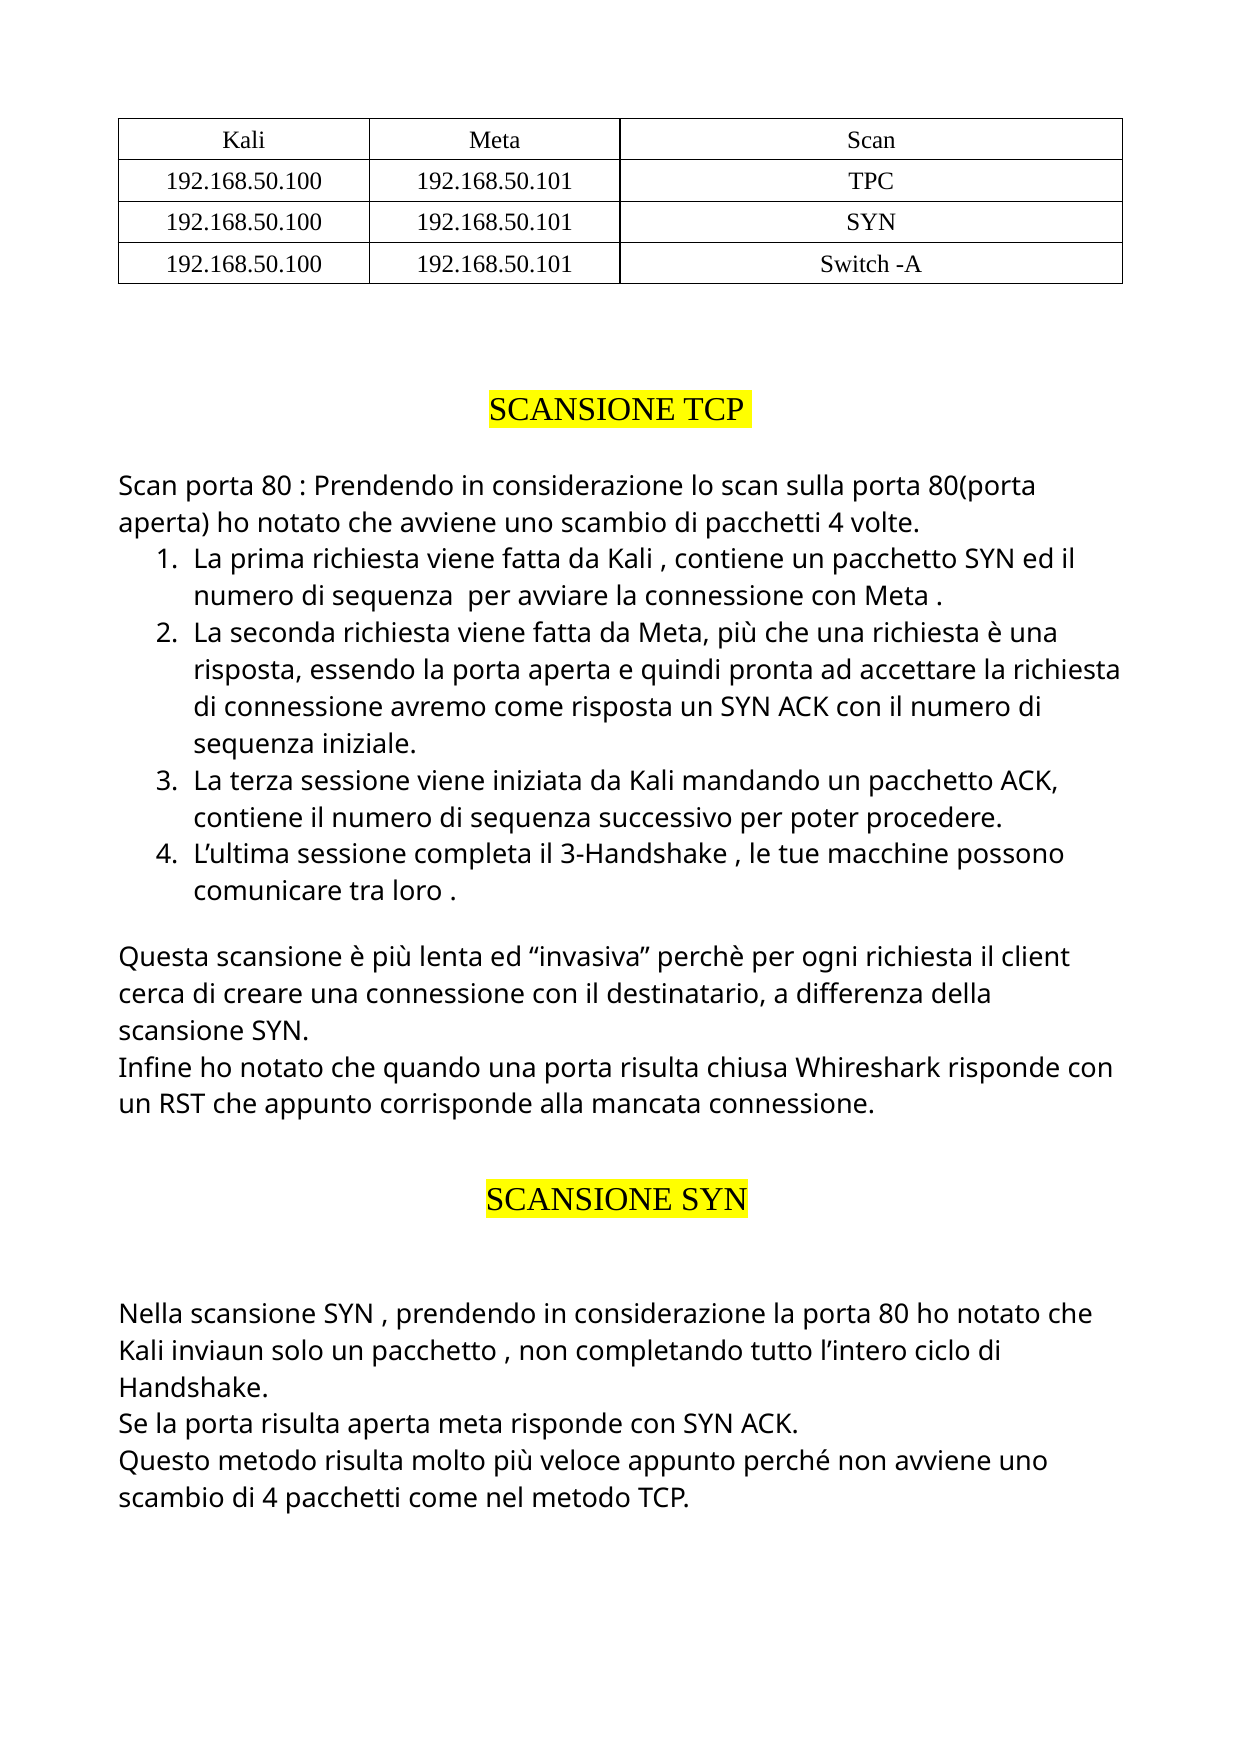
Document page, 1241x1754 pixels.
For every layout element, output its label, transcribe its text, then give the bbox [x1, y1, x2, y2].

table_cell 192.168.50.100 [119, 243, 369, 283]
text Infine ho notato che quando una porta risulta chiusa Whireshark risponde con un RST che appunto corrisponde alla mancata connessione. [118, 1048, 1122, 1122]
text Questo metodo risulta molto più veloce appunto perché non avviene uno scambio di 4 pacchetti come nel metodo TCP. [118, 1442, 1122, 1516]
table_cell 192.168.50.101 [370, 202, 619, 242]
text Scan porta 80 : Prendendo in considerazione lo scan sulla porta 80(porta aperta) ho notato che avviene uno scambio di pacchetti 4 volte. [118, 466, 1122, 540]
list La seconda richiesta viene fatta da Meta, più che una richiesta è una risposta, essendo la porta aperta e quindi pronta ad accettare la richiesta di connessione avremo come risposta un SYN ACK con il numero di sequenza iniziale. [156, 614, 1122, 761]
table_header Kali [119, 119, 369, 159]
text SCANSIONE TCP [118, 389, 1122, 428]
list La prima richiesta viene fatta da Kali , contiene un pacchetto SYN ed il numero di sequenza per avviare la connessione con Meta . [156, 540, 1122, 614]
list La terza sessione viene iniziata da Kali mandando un pacchetto ACK, contiene il numero di sequenza successivo per poter procedere. [156, 761, 1122, 835]
table_cell TPC [621, 160, 1122, 201]
text Nella scansione SYN , prendendo in considerazione la porta 80 ho notato che Kali inviaun solo un pacchetto , non completando tutto l’intero ciclo di Handshake. [118, 1294, 1122, 1405]
table_cell Switch -A [621, 243, 1122, 283]
text SCANSIONE SYN [118, 1179, 1122, 1218]
table_cell 192.168.50.101 [370, 243, 619, 283]
text Se la porta risulta aperta meta risponde con SYN ACK. [118, 1405, 1122, 1442]
text Questa scansione è più lenta ed “invasiva” perchè per ogni richiesta il client cerca di creare una connessione con il destinatario, a differenza della scansione SYN. [118, 937, 1122, 1048]
table_header Meta [370, 119, 619, 159]
table_cell SYN [621, 202, 1122, 242]
table_cell 192.168.50.101 [370, 160, 619, 201]
table_cell 192.168.50.100 [119, 202, 369, 242]
table_cell 192.168.50.100 [119, 160, 369, 201]
table_header Scan [621, 119, 1122, 159]
list L’ultima sessione completa il 3-Handshake , le tue macchine possono comunicare tra loro . [156, 835, 1122, 909]
